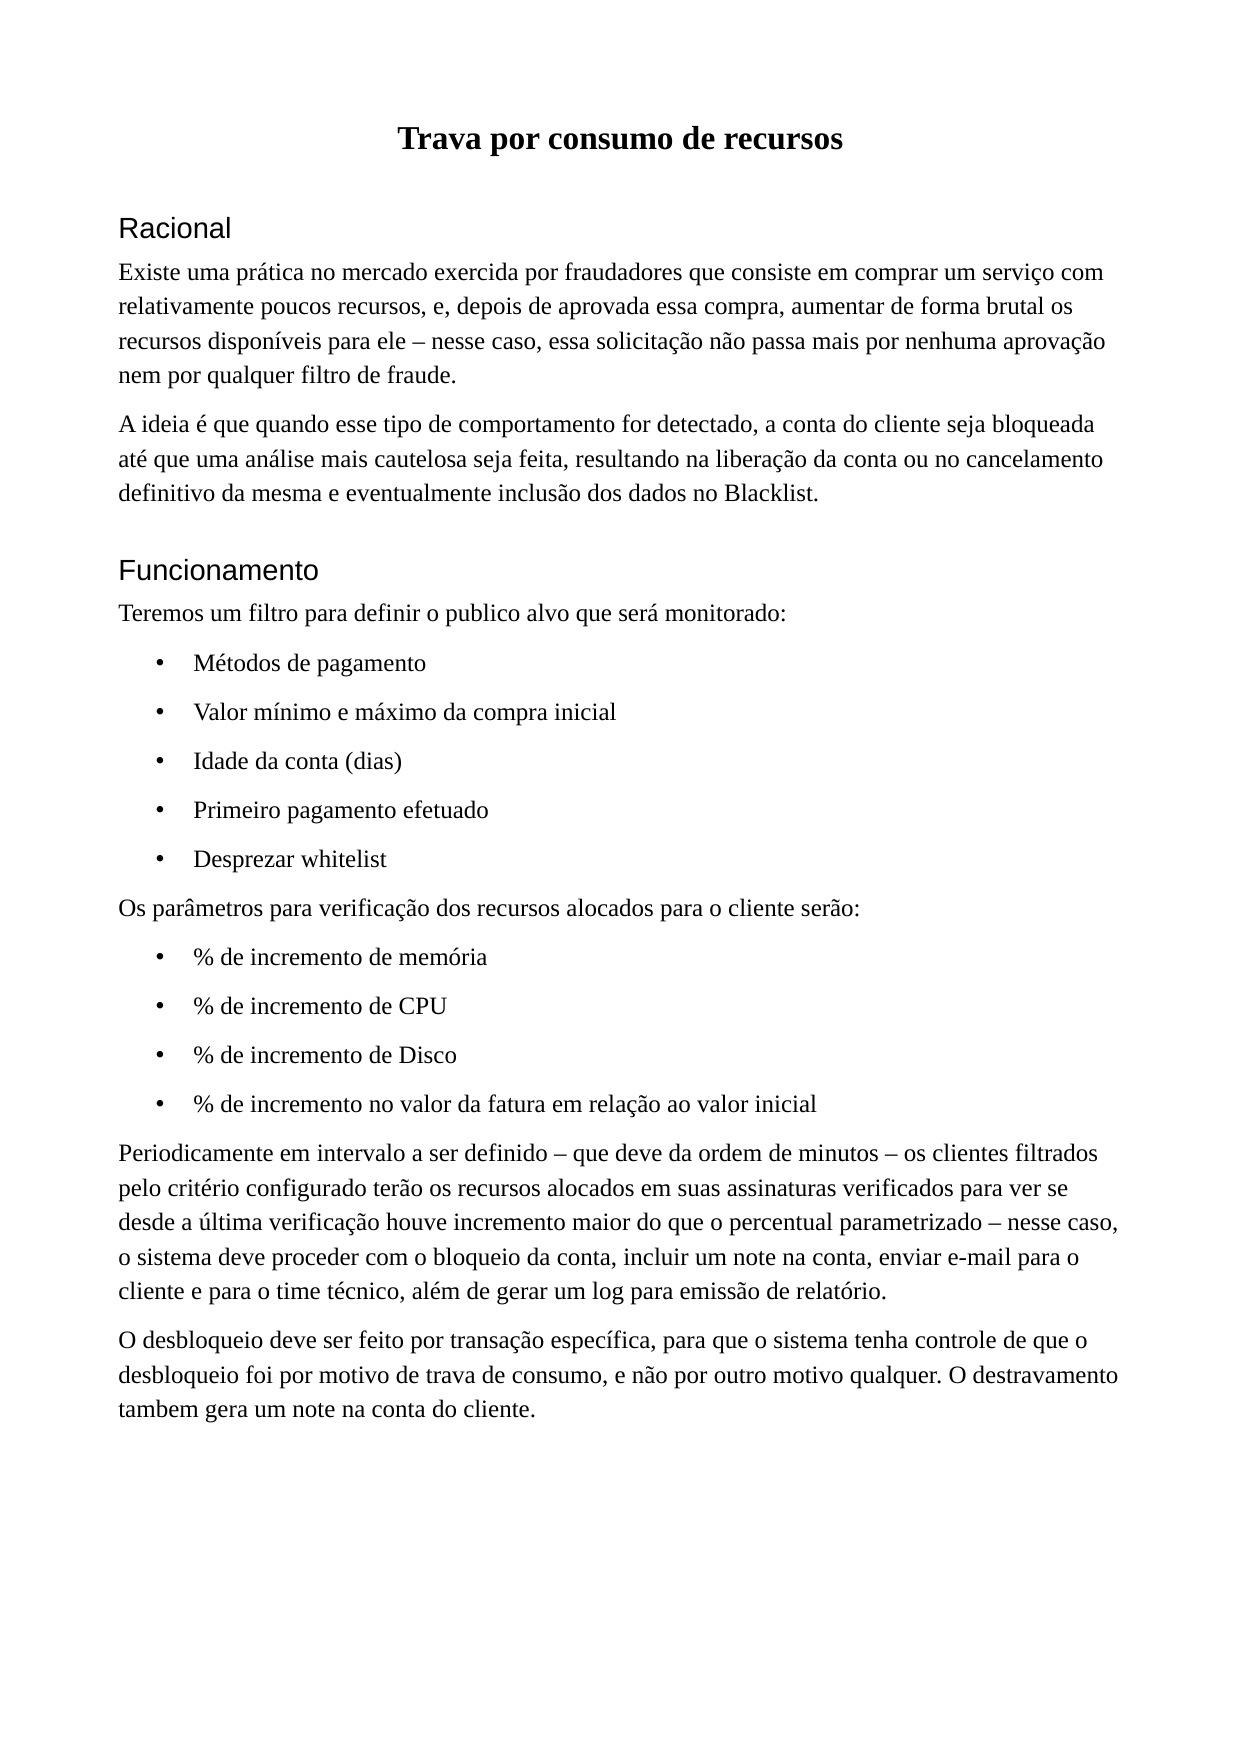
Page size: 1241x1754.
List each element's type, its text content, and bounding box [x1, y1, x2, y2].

text A ideia é que quando esse tipo de comportamento for detectado, a conta do cliente seja bloqueada até que uma análise mais cautelosa seja feita, resultando na liberação da conta ou no cancelamento definitivo da mesma e eventualmente inclusão dos dados no Blacklist. [118, 409, 1122, 507]
list Métodos de pagamento [156, 648, 1122, 676]
list % de incremento de memória [156, 942, 1122, 971]
subtitle Funcionamento [118, 552, 1122, 586]
text Periodicamente em intervalo a ser definido – que deve da ordem de minutos – os clientes filtrados pelo critério configurado terão os recursos alocados em suas assinaturas verificados para ver se desde a última verificação houve incremento maior do que o percentual parametrizado – nesse caso, o sistema deve proceder com o bloqueio da conta, incluir um note na conta, enviar e-mail para o cliente e para o time técnico, além de gerar um log para emissão de relatório. [118, 1138, 1122, 1305]
list Primeiro pagamento efetuado [156, 795, 1122, 823]
text Existe uma prática no mercado exercida por fraudadores que consiste em comprar um serviço com relativamente poucos recursos, e, depois de aprovada essa compra, aumentar de forma brutal os recursos disponíveis para ele – nesse caso, essa solicitação não passa mais por nenhuma aprovação nem por qualquer filtro de fraude. [118, 257, 1122, 389]
text O desbloqueio deve ser feito por transação específica, para que o sistema tenha controle de que o desbloqueio foi por motivo de trava de consumo, e não por outro motivo qualquer. O destravamento tambem gera um note na conta do cliente. [118, 1325, 1122, 1423]
list Valor mínimo e máximo da compra inicial [156, 697, 1122, 725]
text Os parâmetros para verificação dos recursos alocados para o cliente serão: [118, 893, 1122, 922]
list % de incremento no valor da fatura em relação ao valor inicial [156, 1089, 1122, 1118]
text Teremos um filtro para definir o publico alvo que será monitorado: [118, 598, 1122, 627]
list % de incremento de Disco [156, 1040, 1122, 1069]
list Desprezar whitelist [156, 844, 1122, 873]
list % de incremento de CPU [156, 991, 1122, 1020]
subtitle Racional [118, 211, 1122, 244]
list Idade da conta (dias) [156, 746, 1122, 774]
